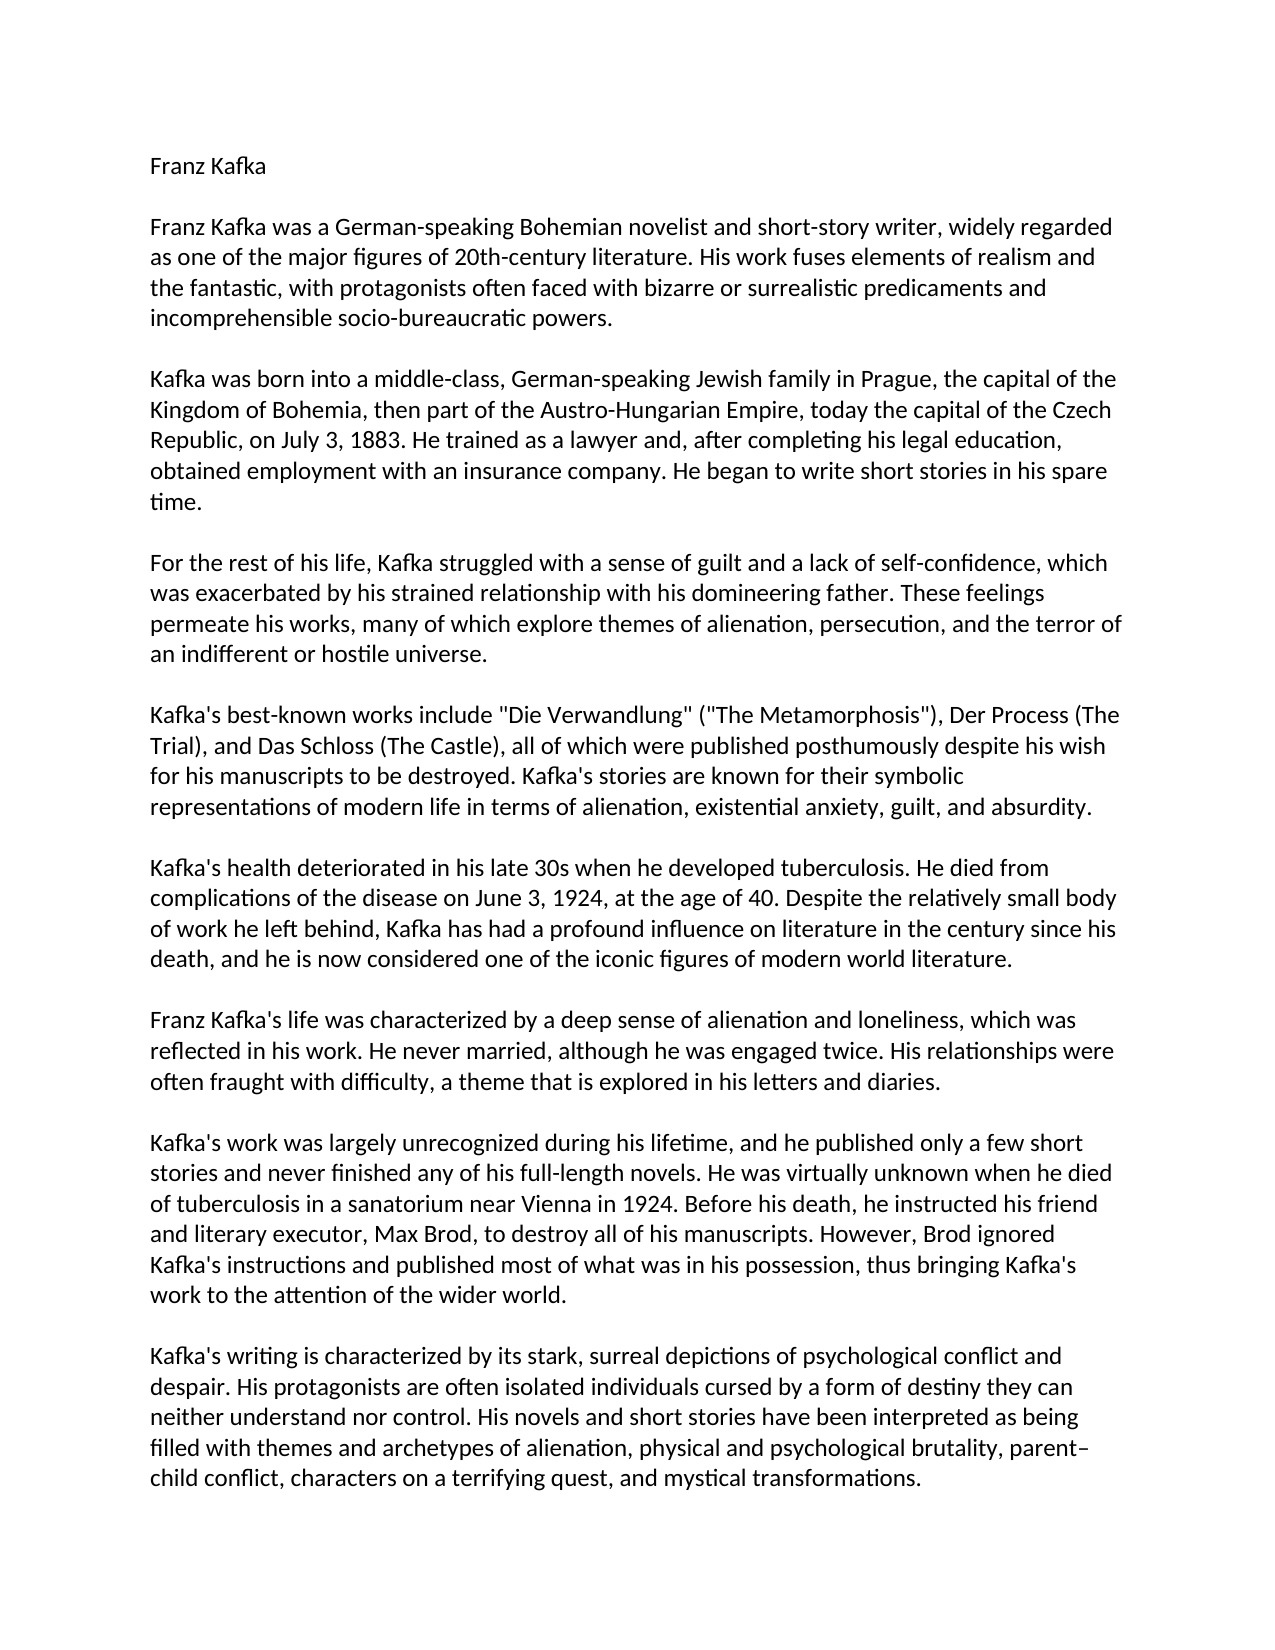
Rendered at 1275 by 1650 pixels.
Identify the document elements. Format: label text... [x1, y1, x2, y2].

text Kafka's work was largely unrecognized during his lifetime, and he published only a few short stories and never finished any of his full-length novels. He was virtually unknown when he died of tuberculosis in a sanatorium near Vienna in 1924. Before his death, he instructed his friend and literary executor, Max Brod, to destroy all of his manuscripts. However, Brod ignored Kafka's instructions and published most of what was in his possession, thus bringing Kafka's work to the attention of the wider world. [150, 1127, 1125, 1310]
text Kafka's best-known works include "Die Verwandlung" ("The Metamorphosis"), Der Process (The Trial), and Das Schloss (The Castle), all of which were published posthumously despite his wish for his manuscripts to be destroyed. Kafka's stories are known for their symbolic representations of modern life in terms of alienation, existential anxiety, guilt, and absurdity. [150, 699, 1125, 821]
text Kafka's health deteriorated in his late 30s when he developed tuberculosis. He died from complications of the disease on June 3, 1924, at the age of 40. Despite the relatively small body of work he left behind, Kafka has had a profound influence on literature in the century since his death, and he is now considered one of the iconic figures of modern world literature. [150, 852, 1125, 974]
text Franz Kafka was a German-speaking Bohemian novelist and short-story writer, widely regarded as one of the major figures of 20th-century literature. His work fuses elements of realism and the fantastic, with protagonists often faced with bizarre or surrealistic predicaments and incomprehensible socio-bureaucratic powers. [150, 211, 1125, 333]
text Franz Kafka [150, 150, 1125, 181]
text Kafka was born into a middle-class, German-speaking Jewish family in Prague, the capital of the Kingdom of Bohemia, then part of the Austro-Hungarian Empire, today the capital of the Czech Republic, on July 3, 1883. He trained as a lawyer and, after completing his legal education, obtained employment with an insurance company. He began to write short stories in his spare time. [150, 364, 1125, 516]
text For the rest of his life, Kafka struggled with a sense of guilt and a lack of self-confidence, which was exacerbated by his strained relationship with his domineering father. These feelings permeate his works, many of which explore themes of alienation, persecution, and the terror of an indifferent or hostile universe. [150, 547, 1125, 669]
text Franz Kafka's life was characterized by a deep sense of alienation and loneliness, which was reflected in his work. He never married, although he was engaged twice. His relationships were often fraught with difficulty, a theme that is explored in his letters and diaries. [150, 1004, 1125, 1096]
text Kafka's writing is characterized by its stark, surreal depictions of psychological conflict and despair. His protagonists are often isolated individuals cursed by a form of destiny they can neither understand nor control. His novels and short stories have been interpreted as being filled with themes and archetypes of alienation, physical and psychological brutality, parent–child conflict, characters on a terrifying quest, and mystical transformations. [150, 1340, 1125, 1493]
